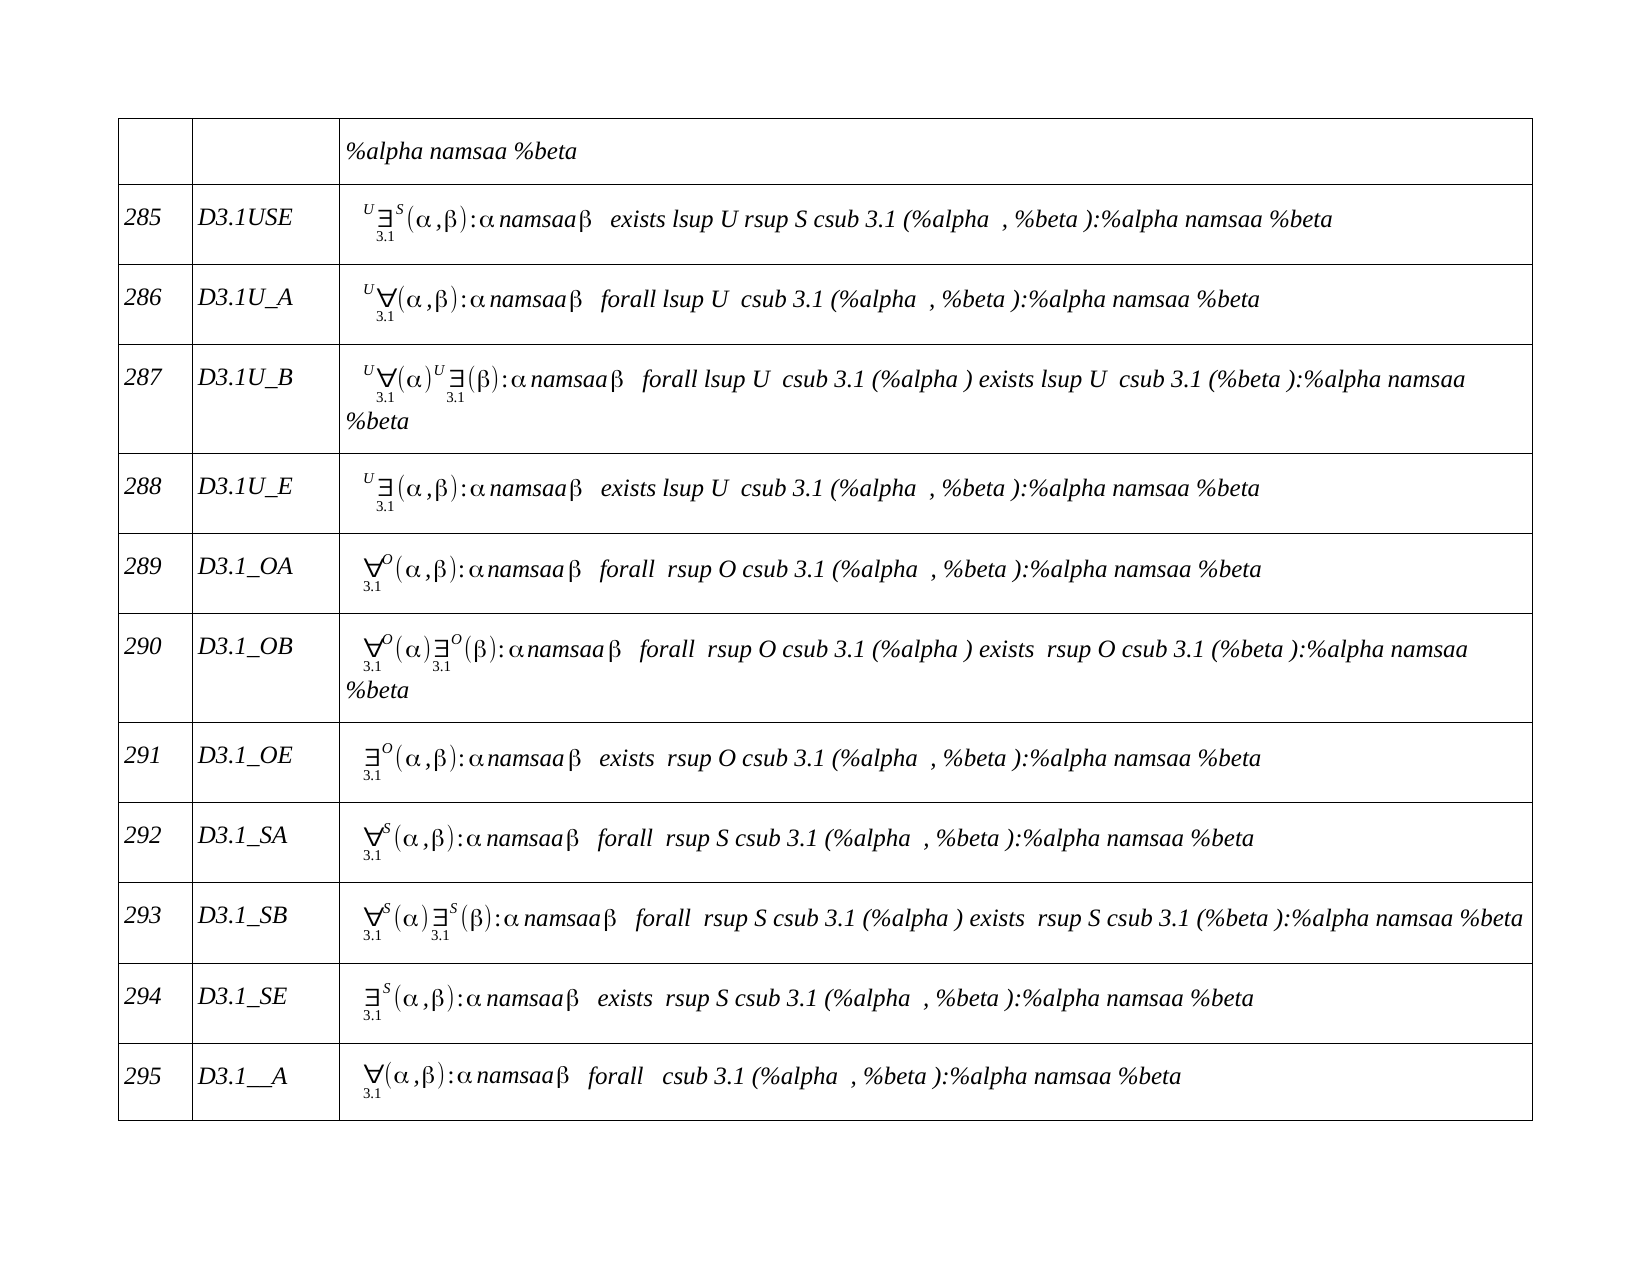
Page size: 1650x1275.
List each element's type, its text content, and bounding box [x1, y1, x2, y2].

table_cell D3.1_SB [193, 883, 339, 962]
table_cell forall rsup S csub 3.1 (%alpha , %beta ):%alpha namsaa %beta [340, 803, 1532, 882]
table_cell 289 [119, 534, 192, 613]
table_cell D3.1__A [193, 1044, 339, 1120]
table_cell forall lsup U csub 3.1 (%alpha , %beta ):%alpha namsaa %beta [340, 265, 1532, 344]
table_cell exists lsup U rsup S csub 3.1 (%alpha , %beta ):%alpha namsaa %beta [340, 185, 1532, 264]
table_cell 294 [119, 964, 192, 1043]
table_cell exists lsup U csub 3.1 (%alpha , %beta ):%alpha namsaa %beta [340, 454, 1532, 533]
table_cell D3.1_OE [193, 723, 339, 802]
table_cell exists rsup O csub 3.1 (%alpha , %beta ):%alpha namsaa %beta [340, 723, 1532, 802]
table_cell 290 [119, 614, 192, 722]
table_cell D3.1_OB [193, 614, 339, 722]
table_cell [193, 119, 339, 183]
table_cell D3.1U_A [193, 265, 339, 344]
table_cell 293 [119, 883, 192, 962]
table_cell 285 [119, 185, 192, 264]
table_cell 288 [119, 454, 192, 533]
table_cell 292 [119, 803, 192, 882]
table_cell 286 [119, 265, 192, 344]
table_cell D3.1USE [193, 185, 339, 264]
table_cell D3.1_SA [193, 803, 339, 882]
table_cell D3.1_OA [193, 534, 339, 613]
table_cell forall lsup U csub 3.1 (%alpha ) exists lsup U csub 3.1 (%beta ):%alpha namsaa %beta [340, 345, 1532, 453]
table_cell 291 [119, 723, 192, 802]
table_cell exists rsup S csub 3.1 (%alpha , %beta ):%alpha namsaa %beta [340, 964, 1532, 1043]
table_cell [119, 119, 192, 183]
table_cell forall rsup S csub 3.1 (%alpha ) exists rsup S csub 3.1 (%beta ):%alpha namsaa %beta [340, 883, 1532, 962]
table_cell D3.1U_E [193, 454, 339, 533]
table_cell forall rsup O csub 3.1 (%alpha , %beta ):%alpha namsaa %beta [340, 534, 1532, 613]
table_cell forall lsup U rsup S csub 3.1 (%alpha ) exists lsup U rsup S csub 3.1 (%beta ):%alpha namsaa %beta [340, 119, 1532, 183]
table_cell forall rsup O csub 3.1 (%alpha ) exists rsup O csub 3.1 (%beta ):%alpha namsaa %beta [340, 614, 1532, 722]
table_cell 287 [119, 345, 192, 453]
table_cell forall csub 3.1 (%alpha , %beta ):%alpha namsaa %beta [340, 1044, 1532, 1120]
table_cell D3.1U_B [193, 345, 339, 453]
table_cell 295 [119, 1044, 192, 1120]
table_cell D3.1_SE [193, 964, 339, 1043]
